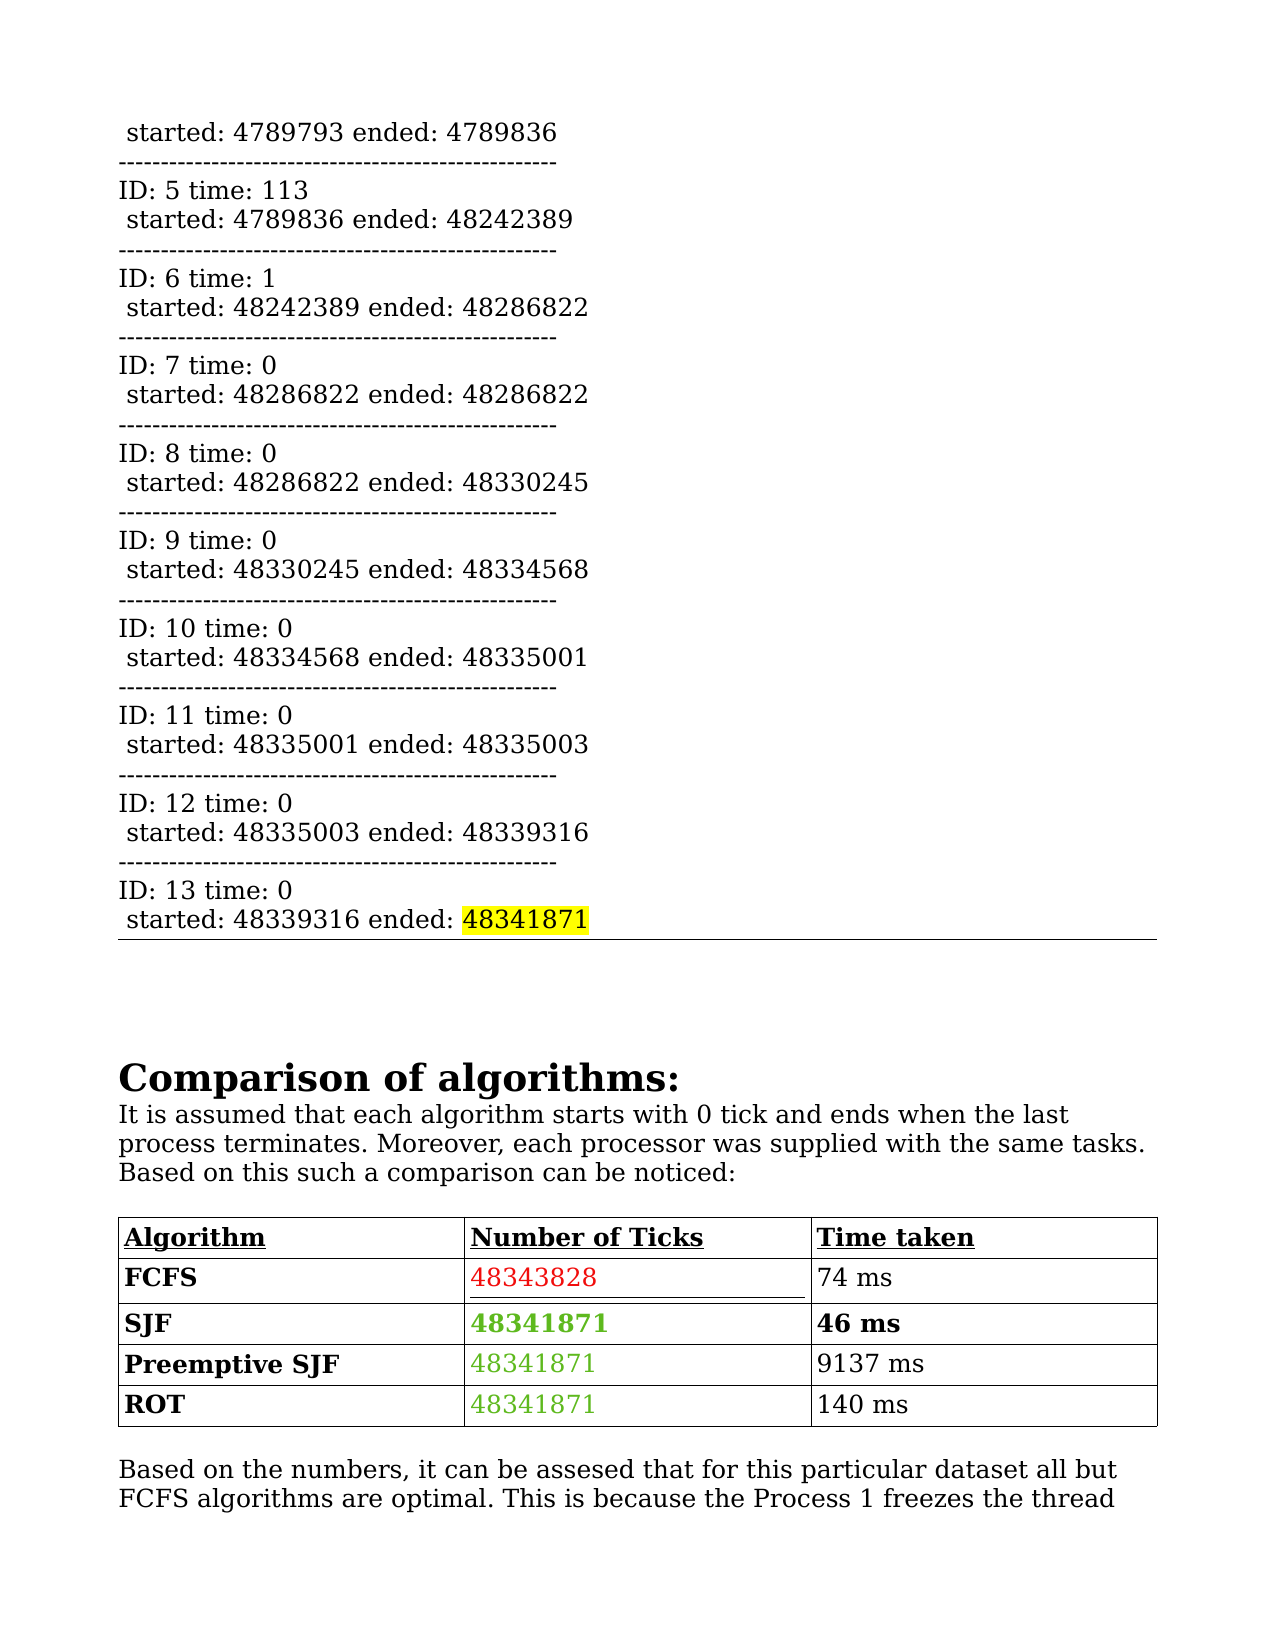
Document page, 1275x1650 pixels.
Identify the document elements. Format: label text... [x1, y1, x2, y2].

text started: 48286822 ended: 48286822 [118, 381, 1157, 410]
table_header Time taken [812, 1218, 1157, 1258]
table_cell 9137 ms [812, 1345, 1157, 1385]
table_header Algorithm [119, 1218, 464, 1258]
text ID: 6 time: 1 [118, 264, 1157, 293]
table_cell 48341871 [465, 1345, 811, 1385]
text It is assumed that each algorithm starts with 0 tick and ends when the last process terminates. Moreover, each processor was supplied with the same tasks. [118, 1100, 1157, 1158]
table_cell 140 ms [812, 1386, 1157, 1426]
text ID: 12 time: 0 [118, 789, 1157, 818]
text started: 48335003 ended: 48339316 [118, 818, 1157, 847]
text ---------------------------------------------------- [118, 497, 1157, 526]
text ID: 7 time: 0 [118, 351, 1157, 381]
table_cell 46 ms [812, 1304, 1157, 1344]
table_cell 48341871 [465, 1386, 811, 1426]
text ---------------------------------------------------- [118, 147, 1157, 176]
table_cell ROT [119, 1386, 464, 1426]
text ID: 8 time: 0 [118, 439, 1157, 468]
text started: 4789793 ended: 4789836 [118, 118, 1157, 147]
table_cell SJF [119, 1304, 464, 1344]
text started: 48242389 ended: 48286822 [118, 293, 1157, 322]
text ---------------------------------------------------- [118, 672, 1157, 701]
text ID: 9 time: 0 [118, 526, 1157, 556]
text Based on the numbers, it can be assesed that for this particular dataset all but FCFS algorithms are optimal. This is because the Process 1 freezes the thread [118, 1455, 1157, 1513]
text ID: 13 time: 0 [118, 876, 1157, 906]
text ID: 10 time: 0 [118, 614, 1157, 643]
table_cell Preemptive SJF [119, 1345, 464, 1385]
text ---------------------------------------------------- [118, 410, 1157, 439]
text started: 48334568 ended: 48335001 [118, 643, 1157, 672]
text ID: 5 time: 113 [118, 176, 1157, 206]
text started: 48330245 ended: 48334568 [118, 556, 1157, 585]
text Comparison of algorithms: [118, 1056, 1157, 1100]
text ---------------------------------------------------- [118, 847, 1157, 876]
text ---------------------------------------------------- [118, 760, 1157, 789]
text Based on this such a comparison can be noticed: [118, 1158, 1157, 1187]
table_cell 74 ms [812, 1259, 1157, 1303]
text ---------------------------------------------------- [118, 322, 1157, 351]
text started: 4789836 ended: 48242389 [118, 206, 1157, 235]
text ---------------------------------------------------- [118, 585, 1157, 614]
table_cell 48341871 [465, 1304, 811, 1344]
table_cell FCFS [119, 1259, 464, 1303]
text started: 48339316 ended: 48341871 [118, 906, 1157, 939]
text started: 48286822 ended: 48330245 [118, 468, 1157, 497]
table_cell 48343828 [465, 1259, 811, 1303]
table_header Number of Ticks [465, 1218, 811, 1258]
text ID: 11 time: 0 [118, 701, 1157, 731]
text started: 48335001 ended: 48335003 [118, 731, 1157, 760]
text ---------------------------------------------------- [118, 235, 1157, 264]
